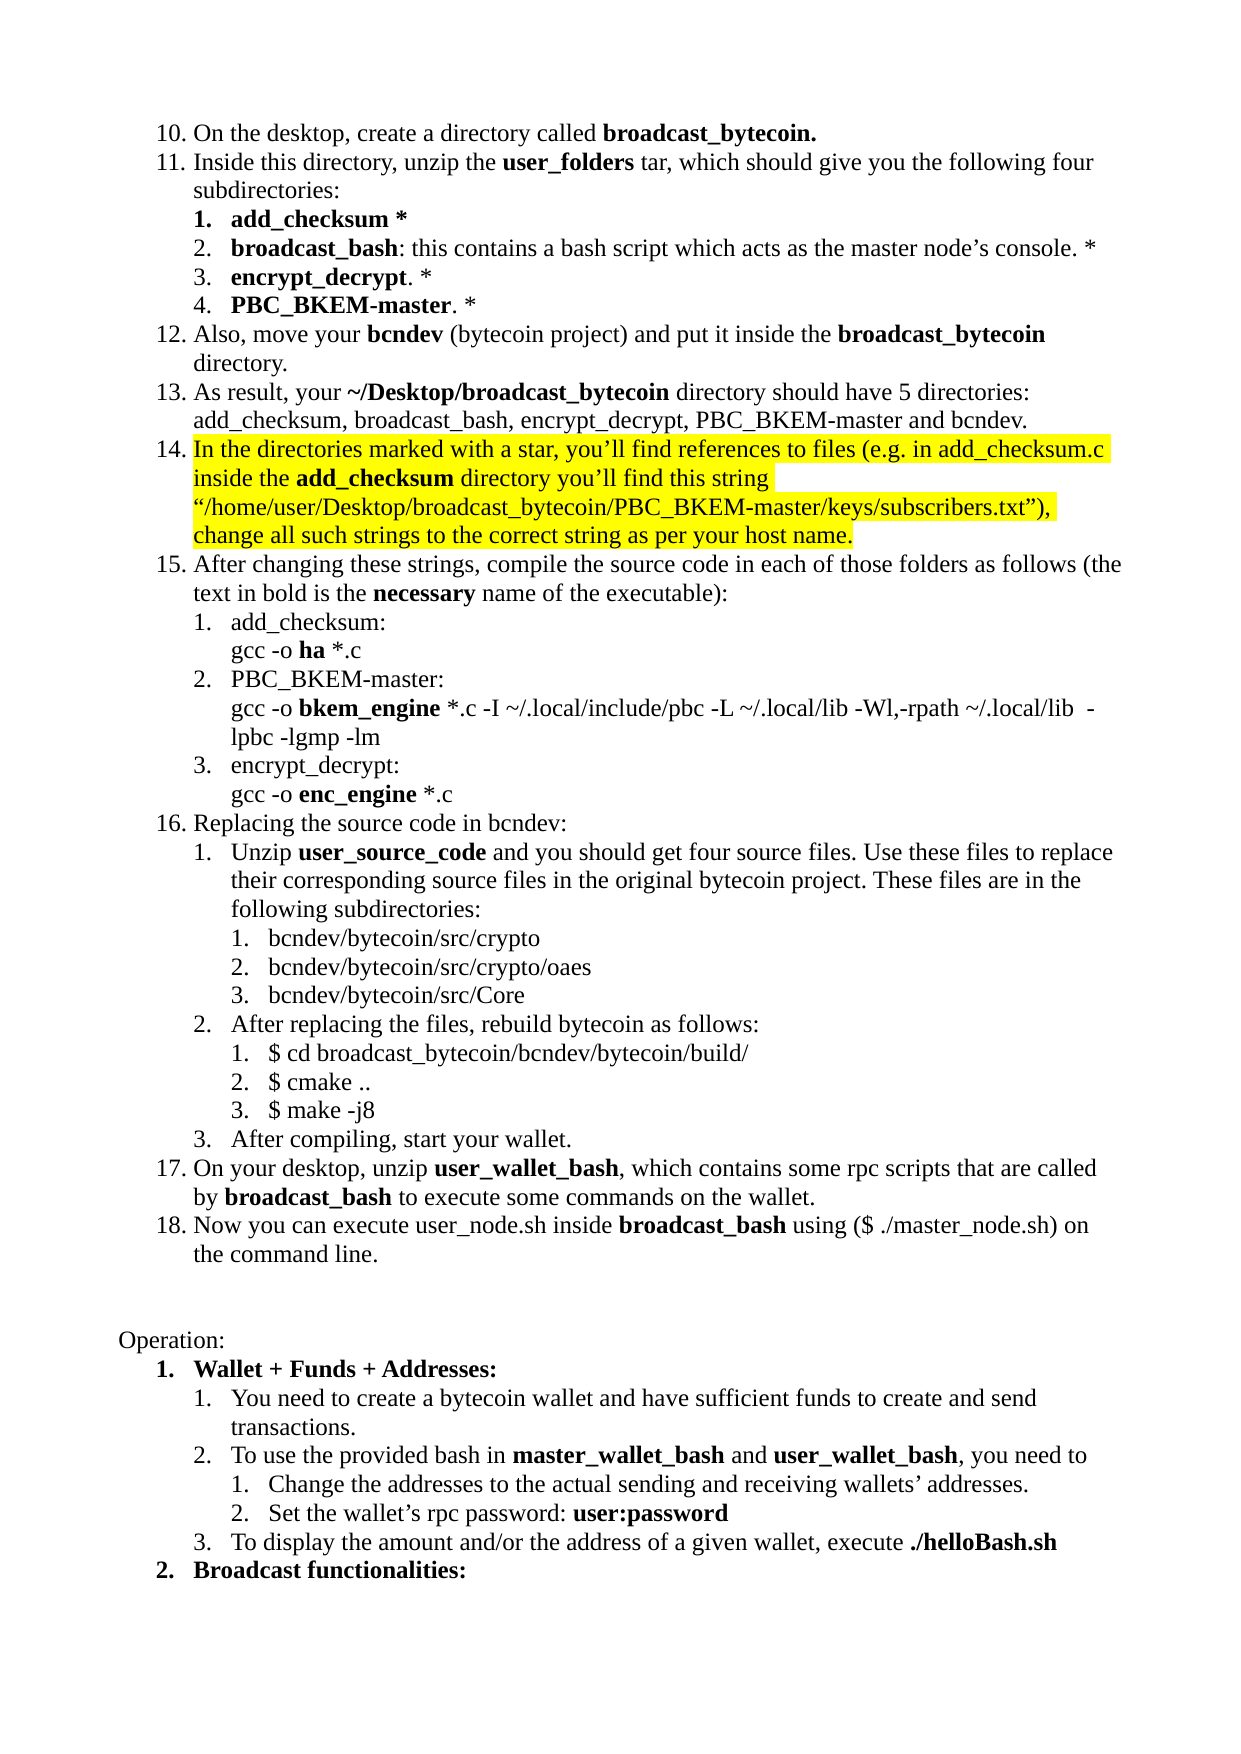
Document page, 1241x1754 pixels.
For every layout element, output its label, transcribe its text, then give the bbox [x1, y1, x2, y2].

list Also, move your bcndev (bytecoin project) and put it inside the broadcast_bytecoin directory. [156, 319, 1122, 377]
list On your desktop, unzip user_wallet_bash, which contains some rpc scripts that are called by broadcast_bash to execute some commands on the wallet. [156, 1153, 1122, 1211]
list To use the provided bash in master_wallet_bash and user_wallet_bash, you need to [193, 1441, 1122, 1469]
list After compiling, start your wallet. [193, 1124, 1122, 1153]
list bcndev/bytecoin/src/crypto [231, 923, 1122, 952]
list PBC_BKEM-master: gcc -o bkem_engine *.c -I ~/.local/include/pbc -L ~/.local/lib -Wl,-rpath ~/.local/lib -lpbc -lgmp -lm [193, 664, 1122, 751]
list As result, your ~/Desktop/broadcast_bytecoin directory should have 5 directories: add_checksum, broadcast_bash, encrypt_decrypt, PBC_BKEM-master and bcndev. [156, 377, 1122, 434]
list Inside this directory, unzip the user_folders tar, which should give you the following four subdirectories: [156, 147, 1122, 204]
list add_checksum * [193, 204, 1122, 233]
list After changing these strings, compile the source code in each of those folders as follows (the text in bold is the necessary name of the executable): [156, 549, 1122, 607]
list add_checksum: gcc -o ha *.c [193, 607, 1122, 664]
list broadcast_bash: this contains a bash script which acts as the master node’s console. * [193, 233, 1122, 262]
list $ cd broadcast_bytecoin/bcndev/bytecoin/build/ [231, 1038, 1122, 1067]
list gcc -o enc_engine *.c [193, 779, 1122, 808]
list In the directories marked with a star, you’ll find references to files (e.g. in add_checksum.c inside the add_checksum directory you’ll find this string “/home/user/Desktop/broadcast_bytecoin/PBC_BKEM-master/keys/subscribers.txt”), change all such strings to the correct string as per your host name. [156, 434, 1122, 549]
list To display the amount and/or the address of a given wallet, execute ./helloBash.sh [193, 1527, 1122, 1556]
list Set the wallet’s rpc password: user:password [231, 1498, 1122, 1527]
list Now you can execute user_node.sh inside broadcast_bash using ($ ./master_node.sh) on the command line. [156, 1211, 1122, 1268]
list encrypt_decrypt: [193, 751, 1122, 779]
list PBC_BKEM-master. * [193, 291, 1122, 319]
list After replacing the files, rebuild bytecoin as follows: [193, 1009, 1122, 1038]
list Wallet + Funds + Addresses: [156, 1354, 1122, 1383]
list $ cmake .. [231, 1067, 1122, 1096]
text Operation: [118, 1326, 1122, 1354]
list bcndev/bytecoin/src/Core [231, 981, 1122, 1009]
list Change the addresses to the actual sending and receiving wallets’ addresses. [231, 1469, 1122, 1498]
list encrypt_decrypt. * [193, 262, 1122, 291]
list On the desktop, create a directory called broadcast_bytecoin. [156, 118, 1122, 147]
list bcndev/bytecoin/src/crypto/oaes [231, 952, 1122, 981]
list Unzip user_source_code and you should get four source files. Use these files to replace their corresponding source files in the original bytecoin project. These files are in the following subdirectories: [193, 837, 1122, 923]
list You need to create a bytecoin wallet and have sufficient funds to create and send transactions. [193, 1383, 1122, 1441]
list Replacing the source code in bcndev: [156, 808, 1122, 837]
list Broadcast functionalities: [156, 1556, 1122, 1584]
list $ make -j8 [231, 1096, 1122, 1124]
